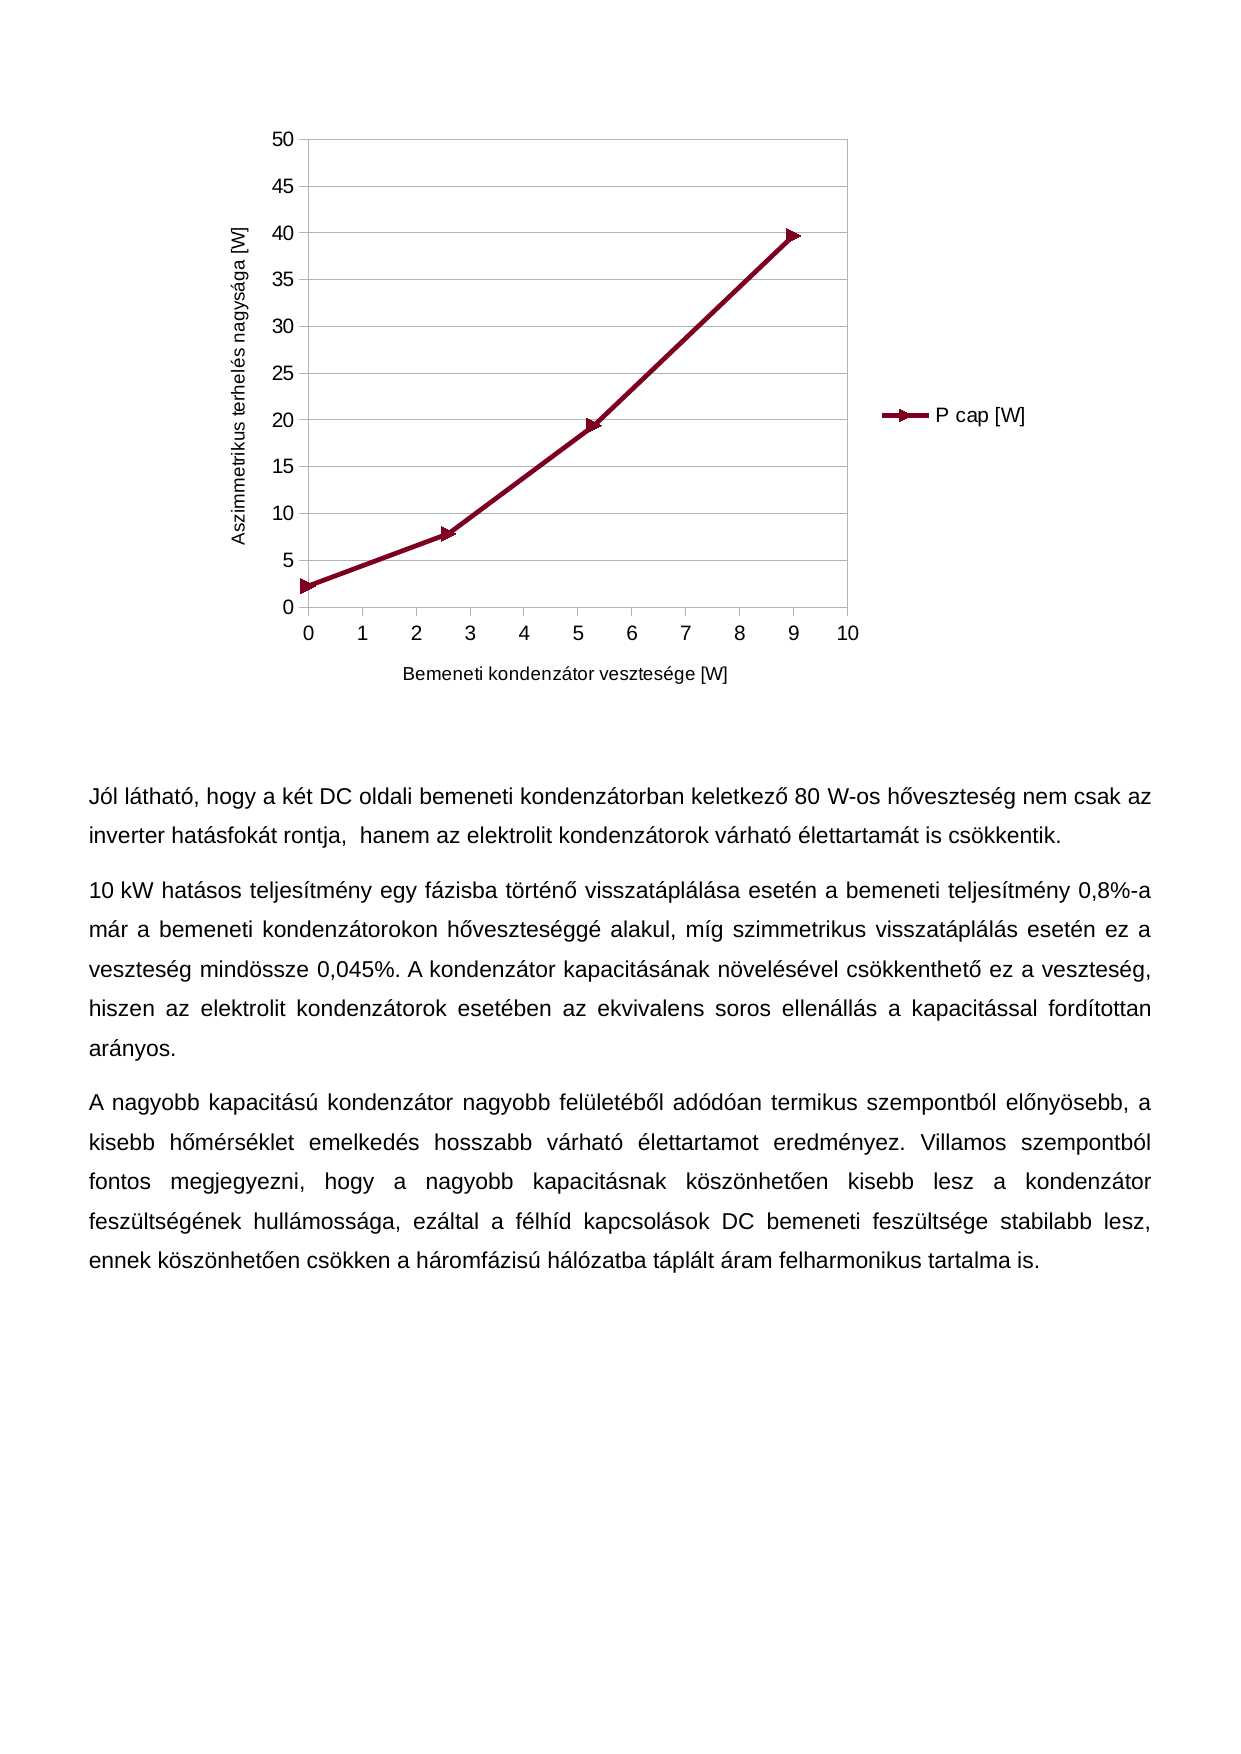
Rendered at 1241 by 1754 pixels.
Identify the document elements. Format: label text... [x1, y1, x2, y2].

text Jól látható, hogy a két DC oldali bemeneti kondenzátorban keletkező 80 W-os hőveszteség nem csak az inverter hatásfokát rontja, hanem az elektrolit kondenzátorok várható élettartamát is csökkentik. [88, 783, 1152, 849]
text 10 kW hatásos teljesítmény egy fázisba történő visszatáplálása esetén a bemeneti teljesítmény 0,8%-a már a bemeneti kondenzátorokon hőveszteséggé alakul, míg szimmetrikus visszatáplálás esetén ez a veszteség mindössze 0,045%. A kondenzátor kapacitásának növelésével csökkenthető ez a veszteség, hiszen az elektrolit kondenzátorok esetében az ekvivalens soros ellenállás a kapacitással fordítottan arányos. [88, 877, 1152, 1061]
text A nagyobb kapacitású kondenzátor nagyobb felületéből adódóan termikus szempontból előnyösebb, a kisebb hőmérséklet emelkedés hosszabb várható élettartamot eredményez. Villamos szempontból fontos megjegyezni, hogy a nagyobb kapacitásnak köszönhetően kisebb lesz a kondenzátor feszültségének hullámossága, ezáltal a félhíd kapcsolások DC bemeneti feszültsége stabilabb lesz, ennek köszönhetően csökken a háromfázisú hálózatba táplált áram felharmonikus tartalma is. [88, 1089, 1152, 1273]
